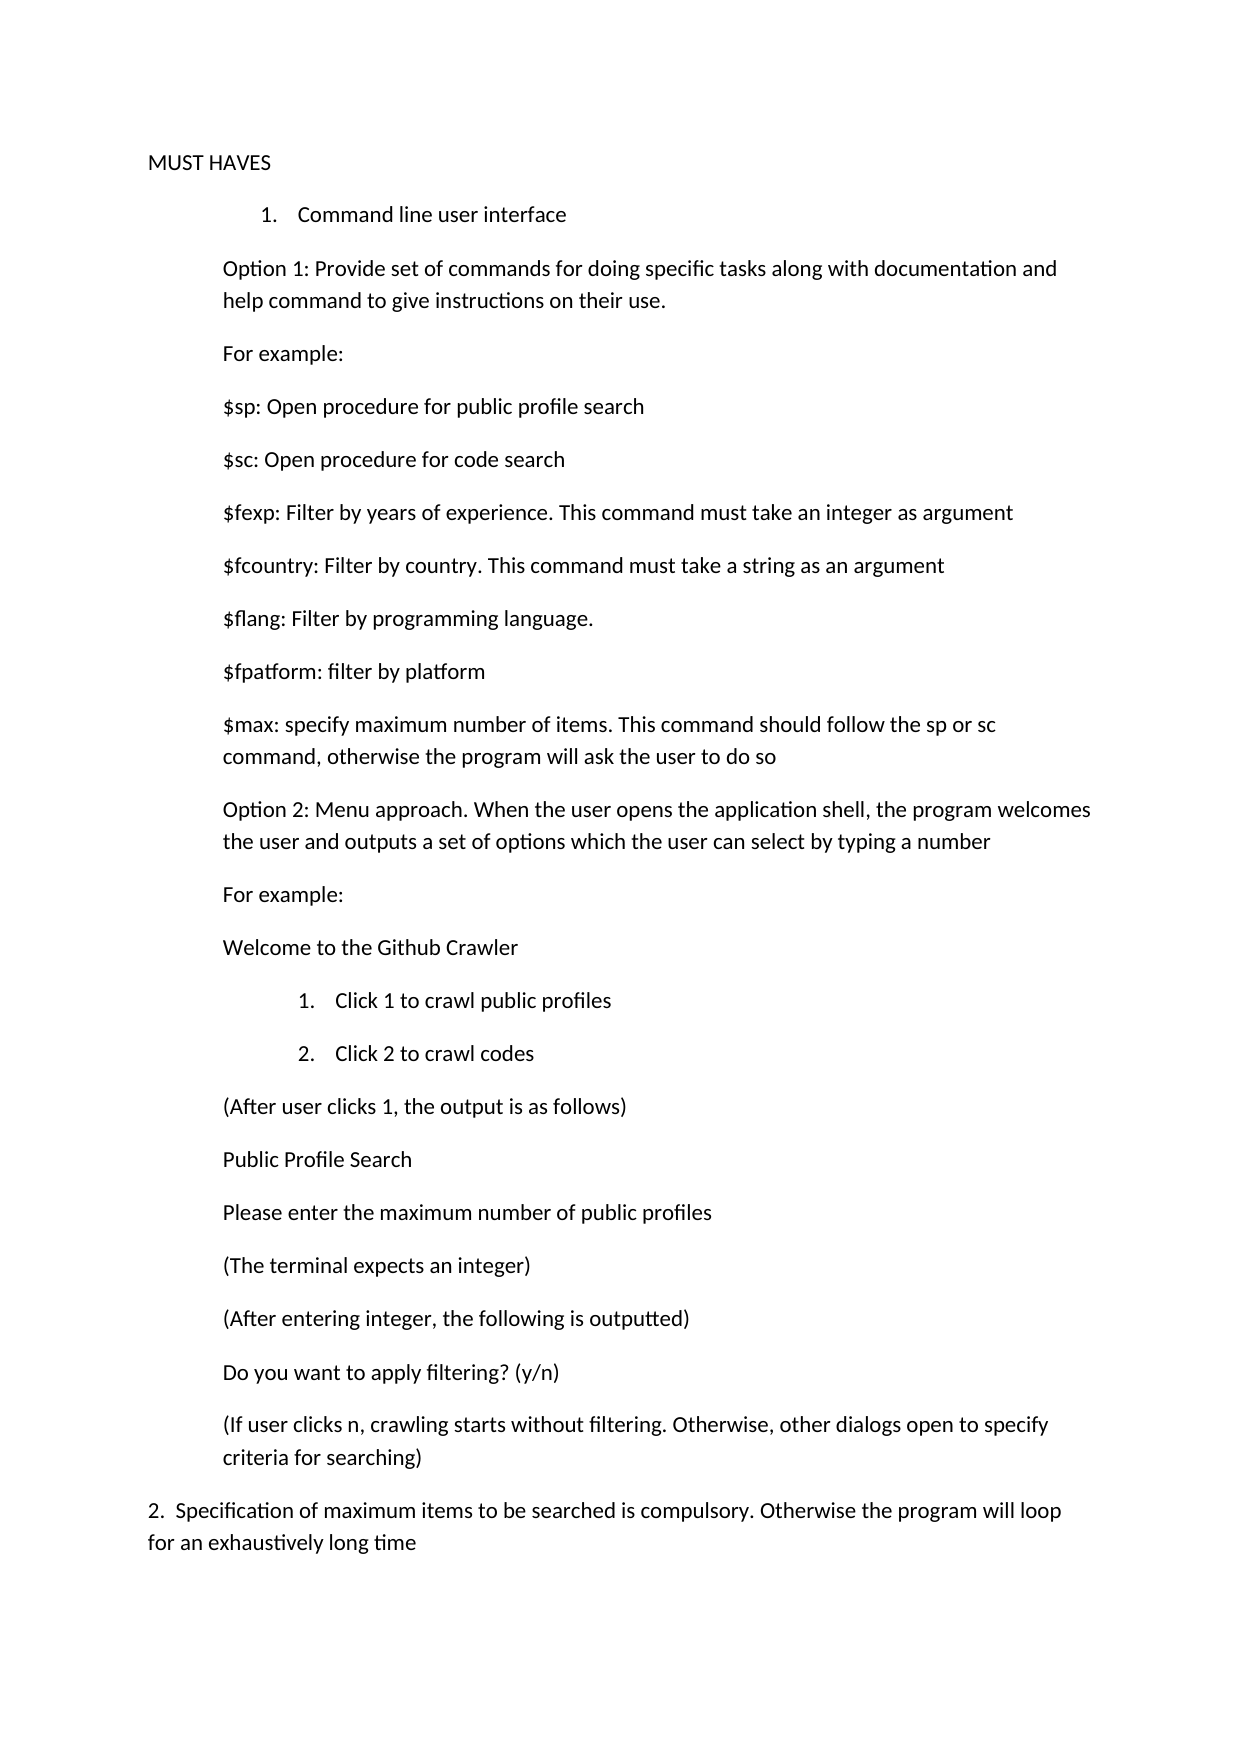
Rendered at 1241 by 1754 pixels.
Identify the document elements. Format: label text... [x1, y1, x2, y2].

list $sc: Open procedure for code search [223, 445, 1093, 473]
text MUST HAVES [148, 148, 1093, 176]
list Command line user interface [260, 201, 1093, 229]
list Click 1 to crawl public profiles [298, 986, 1093, 1014]
list $flang: Filter by programming language. [223, 604, 1093, 632]
list Welcome to the Github Crawler [223, 933, 1093, 961]
list Option 2: Menu approach. When the user opens the application shell, the program welcomes the user and outputs a set of options which the user can select by typing a number [223, 795, 1093, 855]
text (The terminal expects an integer) [223, 1252, 1093, 1279]
text Do you want to apply filtering? (y/n) [223, 1358, 1093, 1386]
list For example: [223, 339, 1093, 367]
text (After entering integer, the following is outputted) [223, 1304, 1093, 1333]
list $fpatform: filter by platform [223, 657, 1093, 685]
list Option 1: Provide set of commands for doing specific tasks along with documentation and help command to give instructions on their use. [223, 254, 1093, 314]
list $fexp: Filter by years of experience. This command must take an integer as argument [223, 498, 1093, 526]
text Public Profile Search [223, 1146, 1093, 1173]
list For example: [223, 880, 1093, 908]
text (After user clicks 1, the output is as follows) [223, 1092, 1093, 1121]
list $max: specify maximum number of items. This command should follow the sp or sc command, otherwise the program will ask the user to do so [223, 710, 1093, 770]
text Please enter the maximum number of public profiles [223, 1198, 1093, 1227]
text (If user clicks n, crawling starts without filtering. Otherwise, other dialogs open to specify criteria for searching) [223, 1411, 1093, 1471]
list Click 2 to crawl codes [298, 1039, 1093, 1067]
list $sp: Open procedure for public profile search [223, 392, 1093, 420]
text 2. Specification of maximum items to be searched is compulsory. Otherwise the program will loop for an exhaustively long time [148, 1496, 1093, 1556]
list $fcountry: Filter by country. This command must take a string as an argument [223, 551, 1093, 579]
